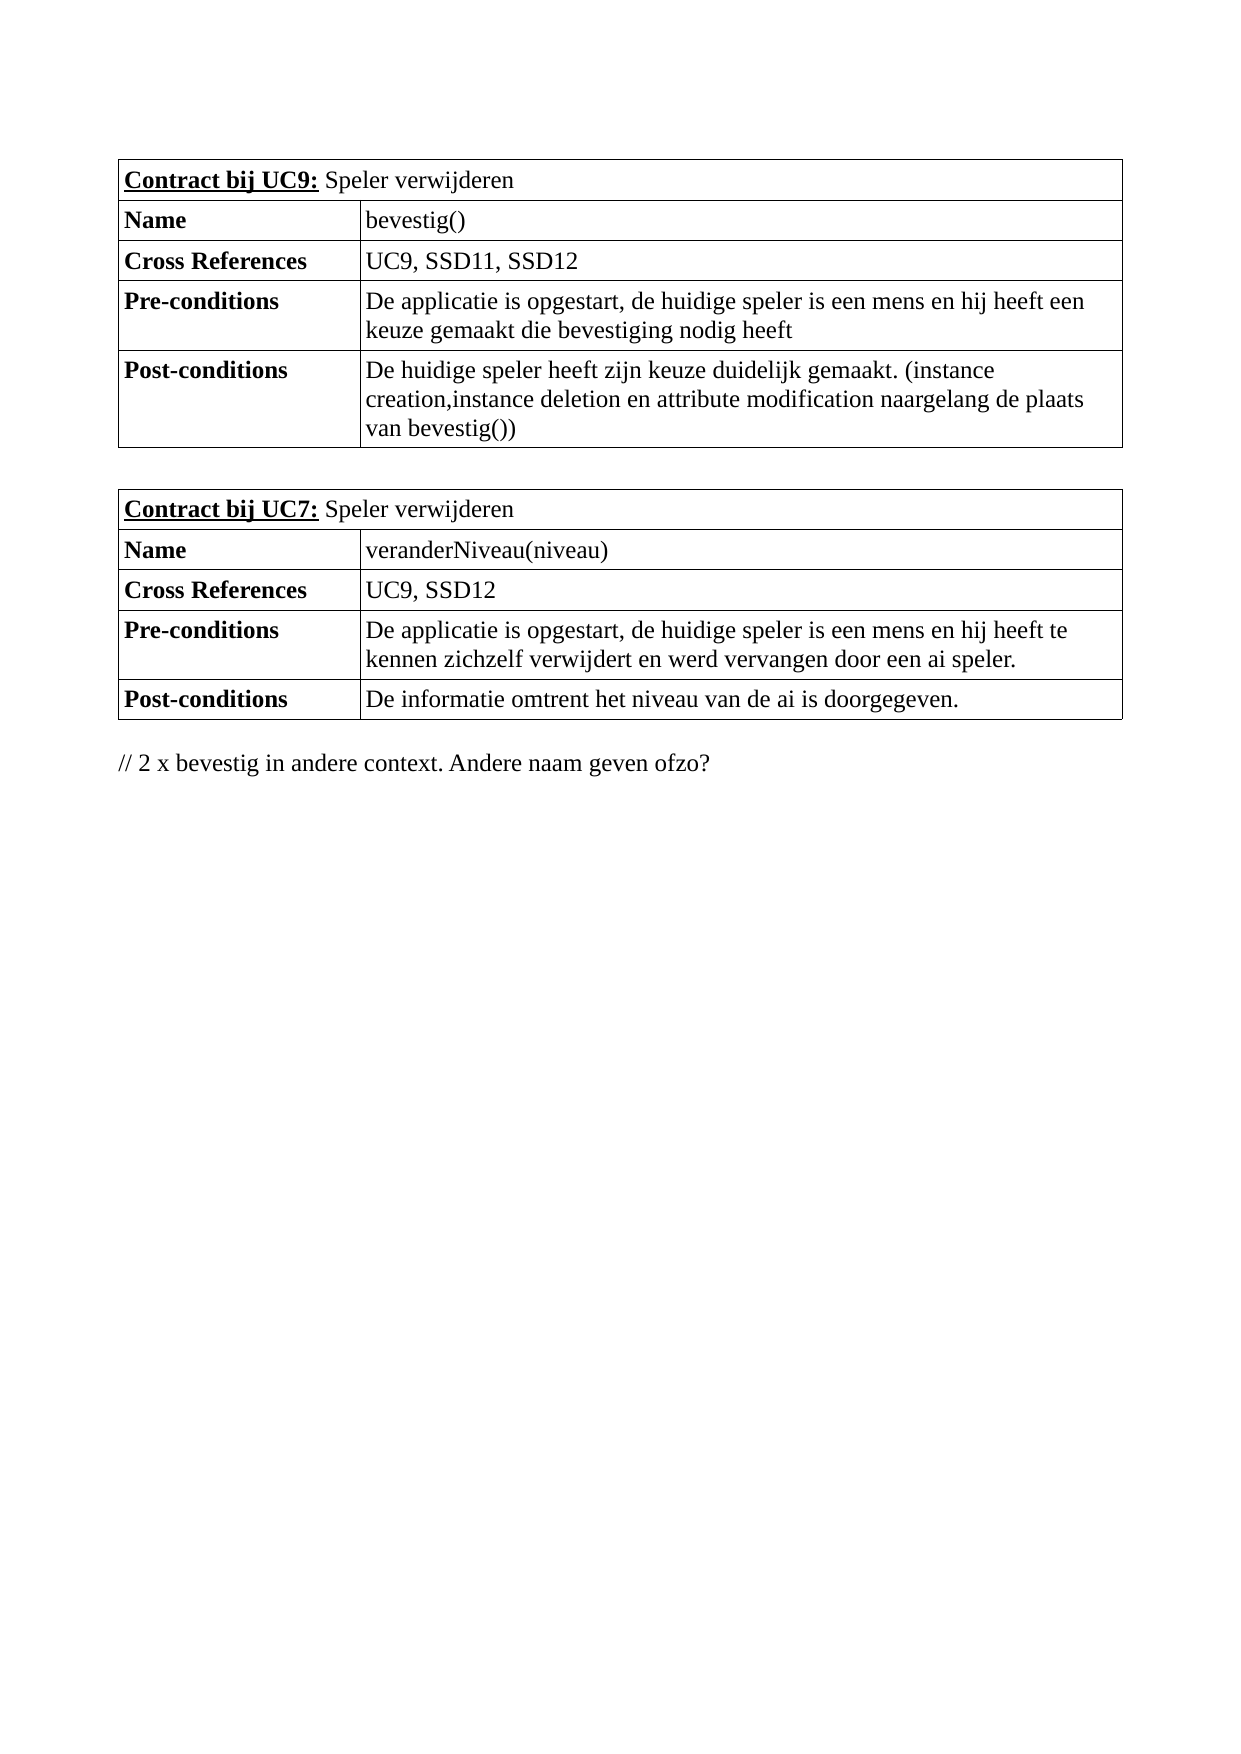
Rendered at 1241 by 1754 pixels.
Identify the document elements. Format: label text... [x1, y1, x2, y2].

table_cell Post-conditions [119, 351, 360, 447]
table_header Name [119, 201, 360, 240]
table_header veranderNiveau(niveau) [361, 530, 1122, 569]
table_cell Cross References [119, 570, 360, 610]
text // 2 x bevestig in andere context. Andere naam geven ofzo? [118, 748, 1122, 777]
table_header Contract bij UC7: Speler verwijderen [119, 490, 1122, 529]
table_cell De huidige speler heeft zijn keuze duidelijk gemaakt. (instance creation,instance deletion en attribute modification naargelang de plaats van bevestig()) [361, 351, 1122, 447]
table_cell UC9, SSD12 [361, 570, 1122, 610]
table_header Name [119, 530, 360, 569]
table_cell De applicatie is opgestart, de huidige speler is een mens en hij heeft een keuze gemaakt die bevestiging nodig heeft [361, 281, 1122, 349]
table_cell Post-conditions [119, 680, 360, 719]
table_cell Cross References [119, 241, 360, 280]
table_header bevestig() [361, 201, 1122, 240]
table_cell De informatie omtrent het niveau van de ai is doorgegeven. [361, 680, 1122, 719]
table_cell Pre-conditions [119, 281, 360, 349]
table_cell UC9, SSD11, SSD12 [361, 241, 1122, 280]
table_header Contract bij UC9: Speler verwijderen [119, 160, 1122, 200]
table_cell Pre-conditions [119, 611, 360, 679]
table_cell De applicatie is opgestart, de huidige speler is een mens en hij heeft te kennen zichzelf verwijdert en werd vervangen door een ai speler. [361, 611, 1122, 679]
